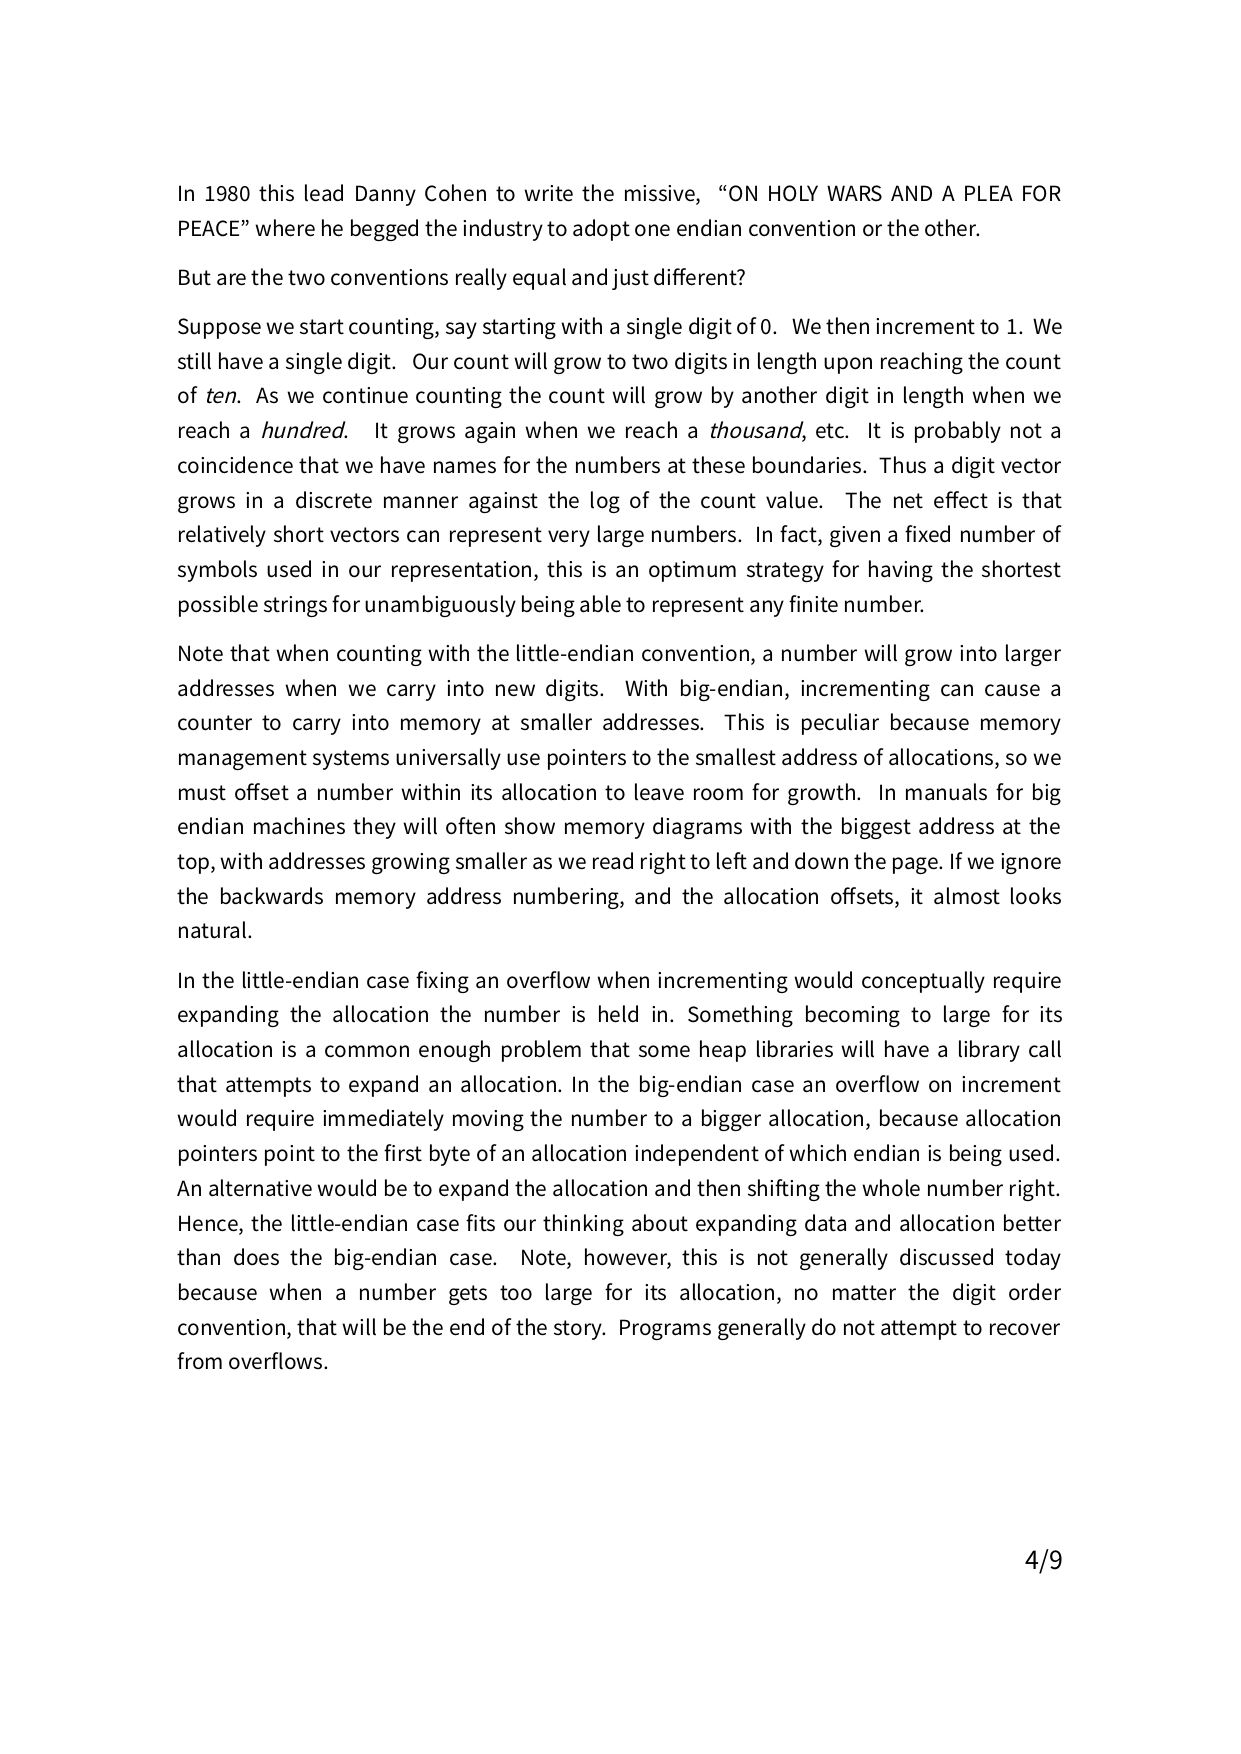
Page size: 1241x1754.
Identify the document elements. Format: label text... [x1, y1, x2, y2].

text But are the two conventions really equal and just different? [177, 261, 1063, 291]
text In the little-endian case fixing an overflow when incrementing would conceptually require expanding the allocation the number is held in. Something becoming to large for its allocation is a common enough problem that some heap libraries will have a library call that attempts to expand an allocation. In the big-endian case an overflow on increment would require immediately moving the number to a bigger allocation, because allocation pointers point to the first byte of an allocation independent of which endian is being used. An alternative would be to expand the allocation and then shifting the whole number right. Hence, the little-endian case fits our thinking about expanding data and allocation better than does the big-endian case. Note, however, this is not generally discussed today because when a number gets too large for its allocation, no matter the digit order convention, that will be the end of the story. Programs generally do not attempt to recover from overflows. [177, 964, 1063, 1376]
text In 1980 this lead Danny Cohen to write the missive, “ON HOLY WARS AND A PLEA FOR PEACE” where he begged the industry to adopt one endian convention or the other. [177, 177, 1063, 242]
text Suppose we start counting, say starting with a single digit of 0. We then increment to 1. We still have a single digit. Our count will grow to two digits in length upon reaching the count of ten. As we continue counting the count will grow by another digit in length when we reach a hundred. It grows again when we reach a thousand, etc. It is probably not a coincidence that we have names for the numbers at these boundaries. Thus a digit vector grows in a discrete manner against the log of the count value. The net effect is that relatively short vectors can represent very large numbers. In fact, given a fixed number of symbols used in our representation, this is an optimum strategy for having the shortest possible strings for unambiguously being able to represent any finite number. [177, 310, 1063, 618]
text Note that when counting with the little-endian convention, a number will grow into larger addresses when we carry into new digits. With big-endian, incrementing can cause a counter to carry into memory at smaller addresses. This is peculiar because memory management systems universally use pointers to the smallest address of allocations, so we must offset a number within its allocation to leave room for growth. In manuals for big endian machines they will often show memory diagrams with the biggest address at the top, with addresses growing smaller as we read right to left and down the page. If we ignore the backwards memory address numbering, and the allocation offsets, it almost looks natural. [177, 637, 1063, 945]
